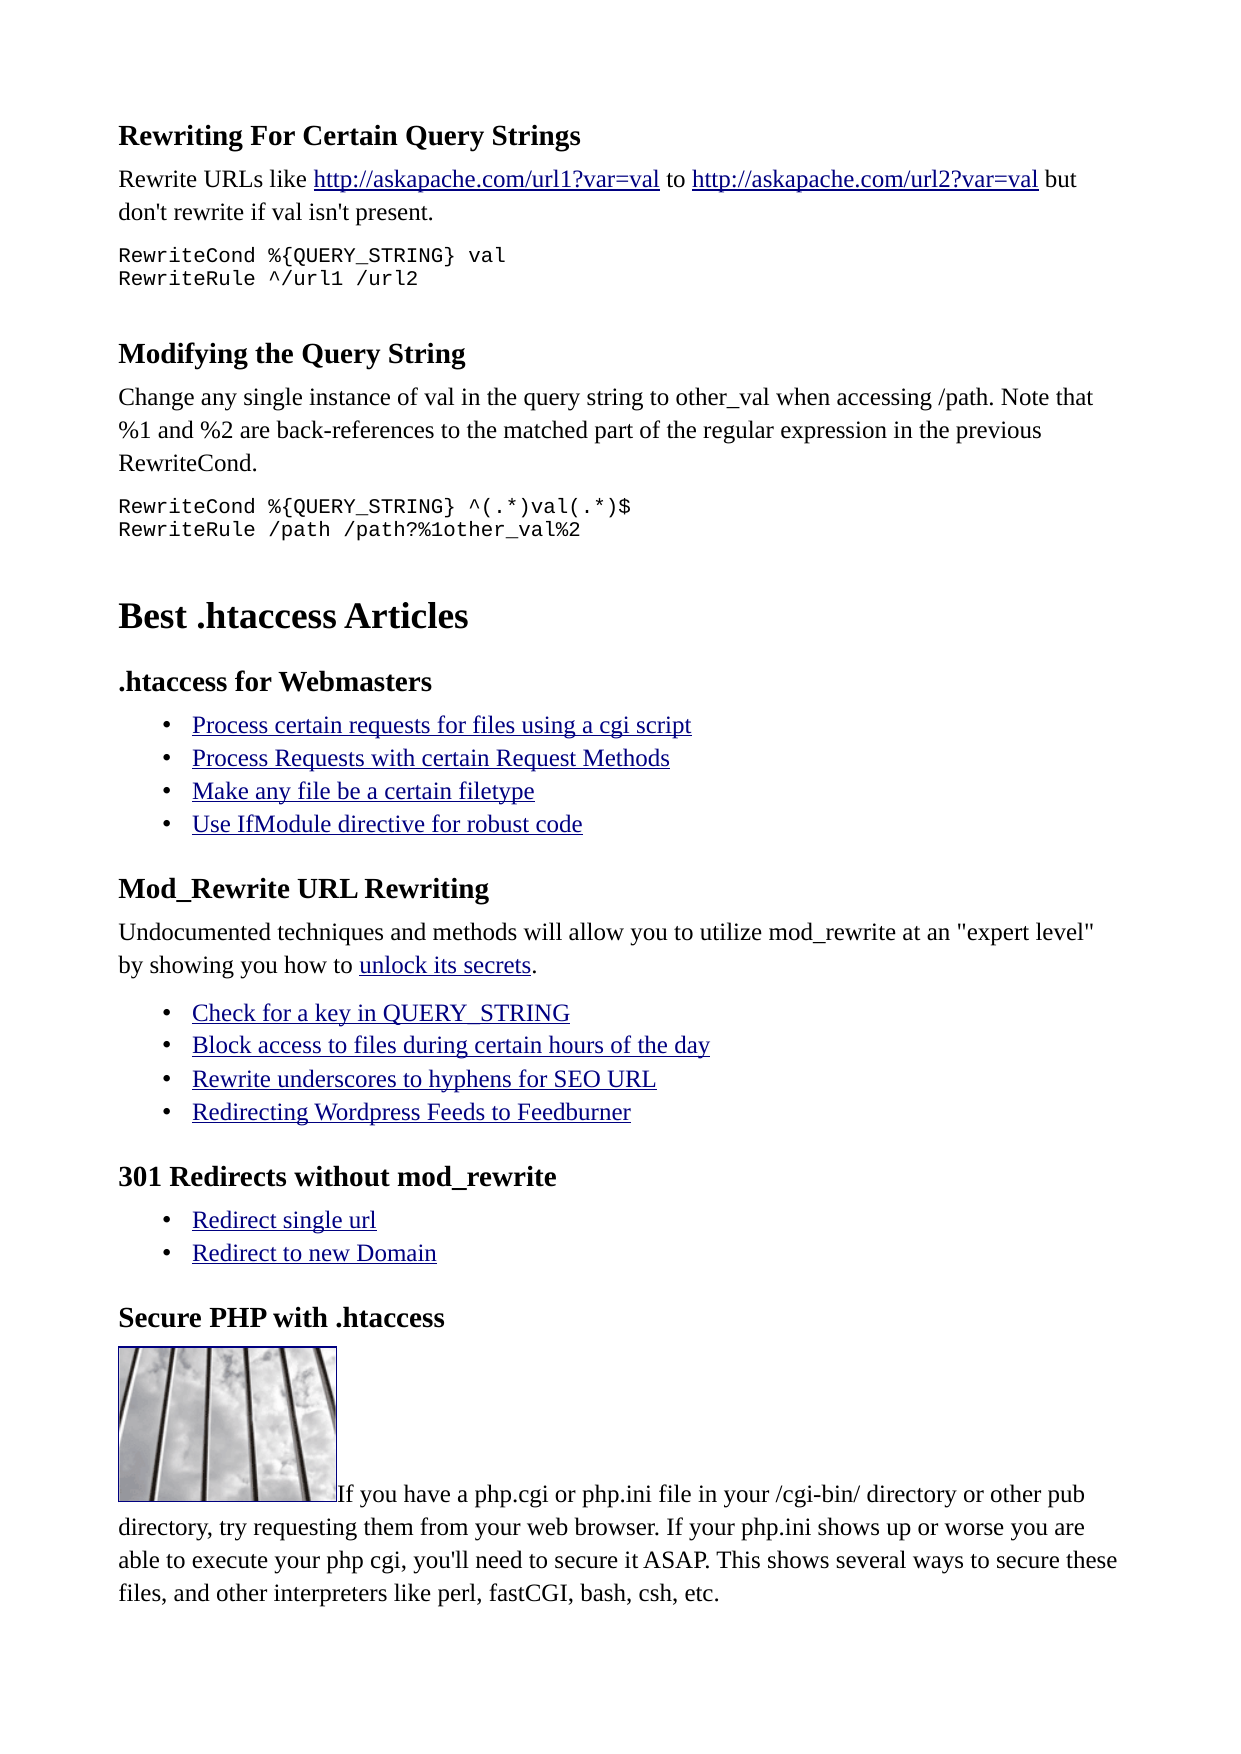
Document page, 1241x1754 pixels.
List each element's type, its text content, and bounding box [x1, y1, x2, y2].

subtitle Rewriting For Certain Query Strings [118, 118, 1122, 152]
text RewriteRule /path /path?%1other_val%2 [118, 519, 1122, 543]
subtitle Mod_Rewrite URL Rewriting [118, 871, 1122, 904]
list Redirecting Wordpress Feeds to Feedburner [162, 1097, 1122, 1125]
list Use IfModule directive for robust code [162, 809, 1122, 837]
subtitle Secure PHP with .htaccess [118, 1300, 1122, 1334]
list Block access to files during certain hours of the day [162, 1031, 1122, 1059]
subtitle Best .htaccess Articles [118, 593, 1122, 637]
text RewriteCond %{QUERY_STRING} ^(.*)val(.*)$ [118, 496, 1122, 519]
list Process certain requests for files using a cgi script [162, 710, 1122, 738]
list Process Requests with certain Request Methods [162, 743, 1122, 771]
text Change any single instance of val in the query string to other_val when accessing /path. Note that %1 and %2 are back-references to the matched part of the regular expression in the previous RewriteCond. [118, 382, 1122, 477]
list Redirect single url [162, 1205, 1122, 1234]
subtitle Modifying the Query String [118, 336, 1122, 370]
list Rewrite underscores to hyphens for SEO URL [162, 1064, 1122, 1092]
text Rewrite URLs like http://askapache.com/url1?var=val to http://askapache.com/url2?var=val but don't rewrite if val isn't present. [118, 164, 1122, 226]
subtitle .htaccess for Webmasters [118, 664, 1122, 697]
text If you have a php.cgi or php.ini file in your /cgi-bin/ directory or other pub directory, try requesting them from your web browser. If your php.ini shows up or worse you are able to execute your php cgi, you'll need to secure it ASAP. This shows several ways to secure these files, and other interpreters like perl, fastCGI, bash, csh, etc. [118, 1346, 1122, 1607]
text RewriteCond %{QUERY_STRING} val [118, 245, 1122, 268]
list Redirect to new Domain [162, 1238, 1122, 1267]
text RewriteRule ^/url1 /url2 [118, 268, 1122, 292]
subtitle 301 Redirects without mod_rewrite [118, 1159, 1122, 1192]
text Undocumented techniques and methods will allow you to utilize mod_rewrite at an "expert level" by showing you how to unlock its secrets. [118, 917, 1122, 979]
picture [119, 1348, 336, 1501]
list Make any file be a certain filetype [162, 776, 1122, 804]
list Check for a key in QUERY_STRING [162, 998, 1122, 1026]
